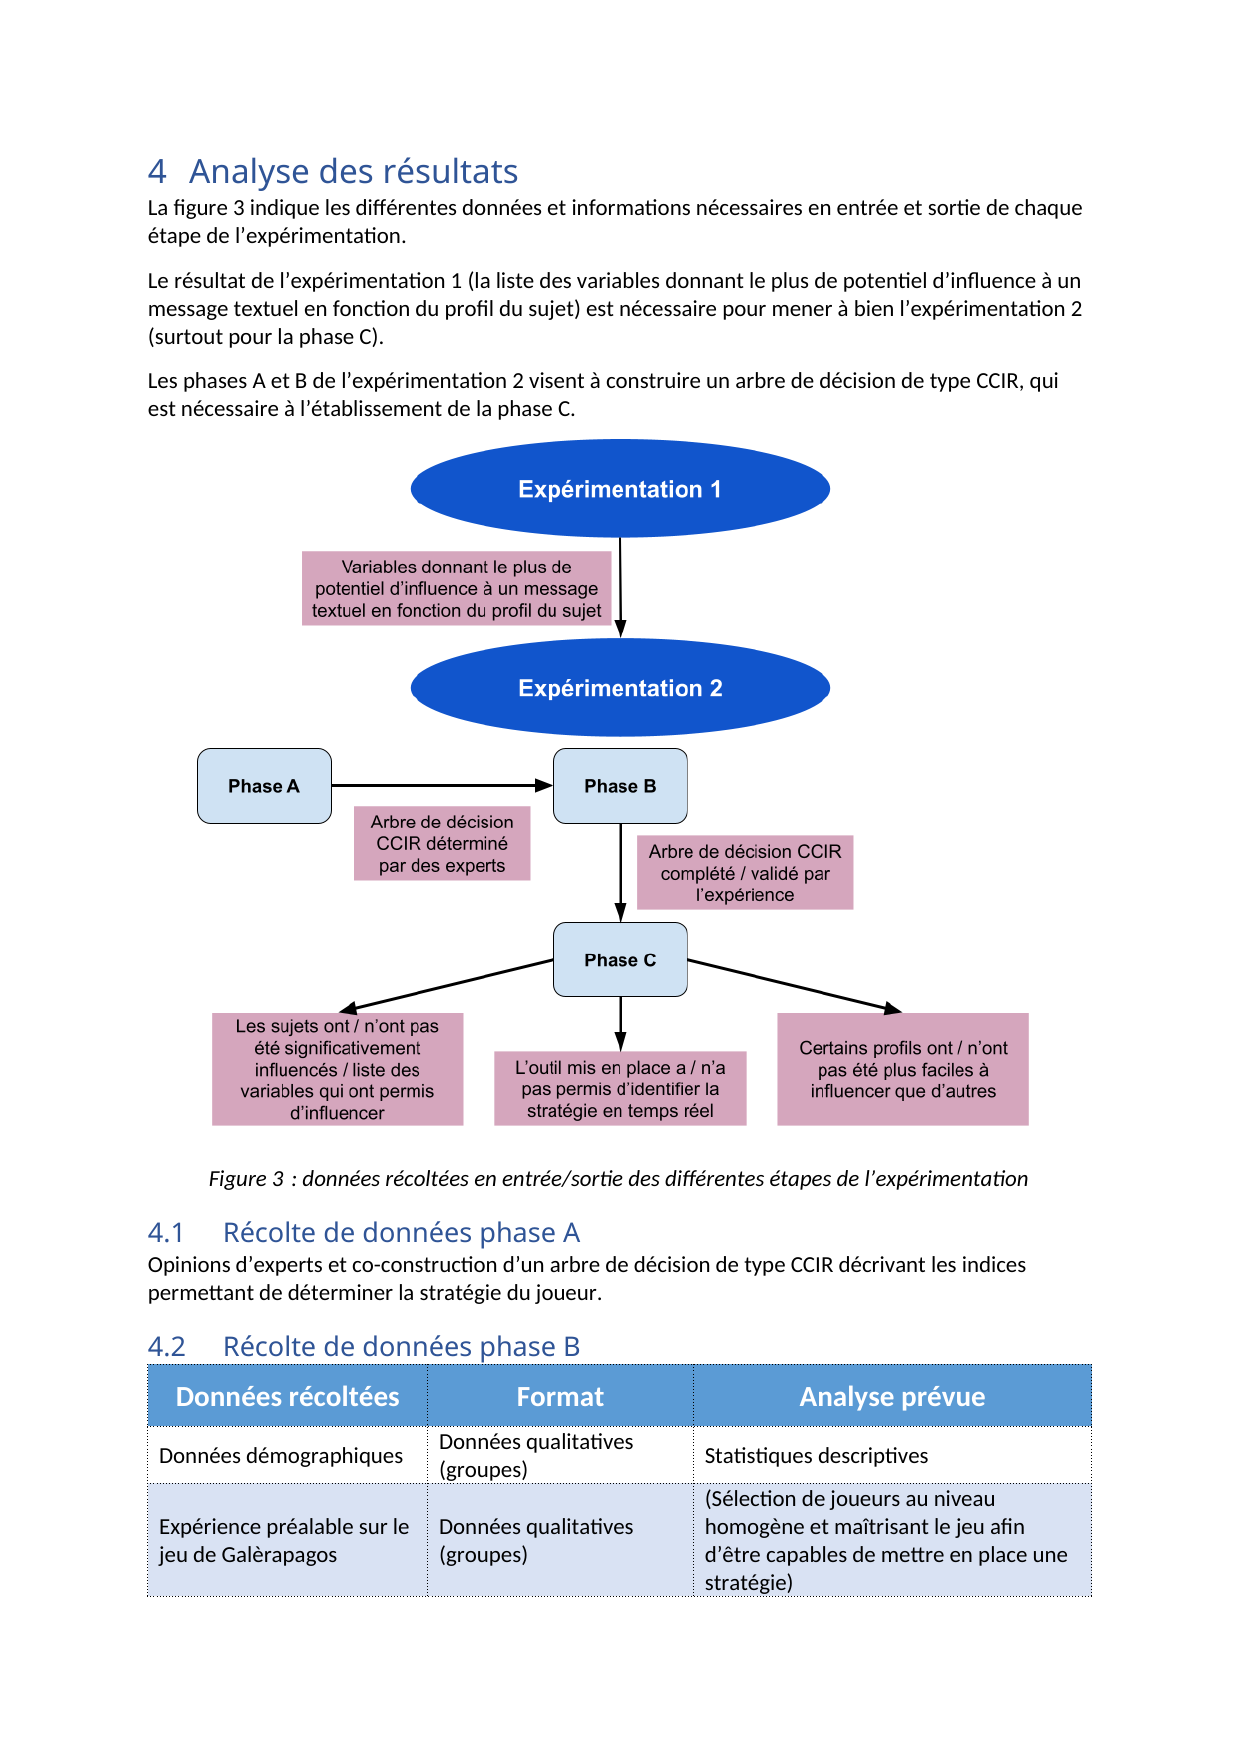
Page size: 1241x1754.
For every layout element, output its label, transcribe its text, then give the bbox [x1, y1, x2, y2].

text Opinions d’experts et co-construction d’un arbre de décision de type CCIR décrivant les indices permettant de déterminer la stratégie du joueur. [148, 1250, 1093, 1306]
table_header Données récoltées [148, 1364, 428, 1426]
list Récolte de données phase A [148, 1213, 1093, 1250]
table_cell Données qualitatives (groupes) [428, 1483, 693, 1596]
text La figure 3 indique les différentes données et informations nécessaires en entrée et sortie de chaque étape de l’expérimentation. [148, 193, 1093, 249]
table_cell Données qualitatives (groupes) [428, 1426, 693, 1483]
table_cell Expérience préalable sur le jeu de Galèrapagos [148, 1483, 428, 1596]
text Figure 3 : données récoltées en entrée/sortie des différentes étapes de l’expérimentation [148, 1164, 1093, 1193]
text Le résultat de l’expérimentation 1 (la liste des variables donnant le plus de potentiel d’influence à un message textuel en fonction du profil du sujet) est nécessaire pour mener à bien l’expérimentation 2 (surtout pour la phase C). [148, 266, 1093, 350]
table_header Format [428, 1364, 693, 1426]
table_cell Statistiques descriptives [693, 1426, 1092, 1483]
table_header Analyse prévue [693, 1364, 1092, 1426]
list Récolte de données phase B [148, 1327, 1093, 1364]
table_cell Données démographiques [148, 1426, 428, 1483]
table_cell (Sélection de joueurs au niveau homogène et maîtrisant le jeu afin d’être capables de mettre en place une stratégie) [693, 1483, 1092, 1596]
text Les phases A et B de l’expérimentation 2 visent à construire un arbre de décision de type CCIR, qui est nécessaire à l’établissement de la phase C. [148, 366, 1093, 422]
list Analyse des résultats [148, 148, 1093, 193]
